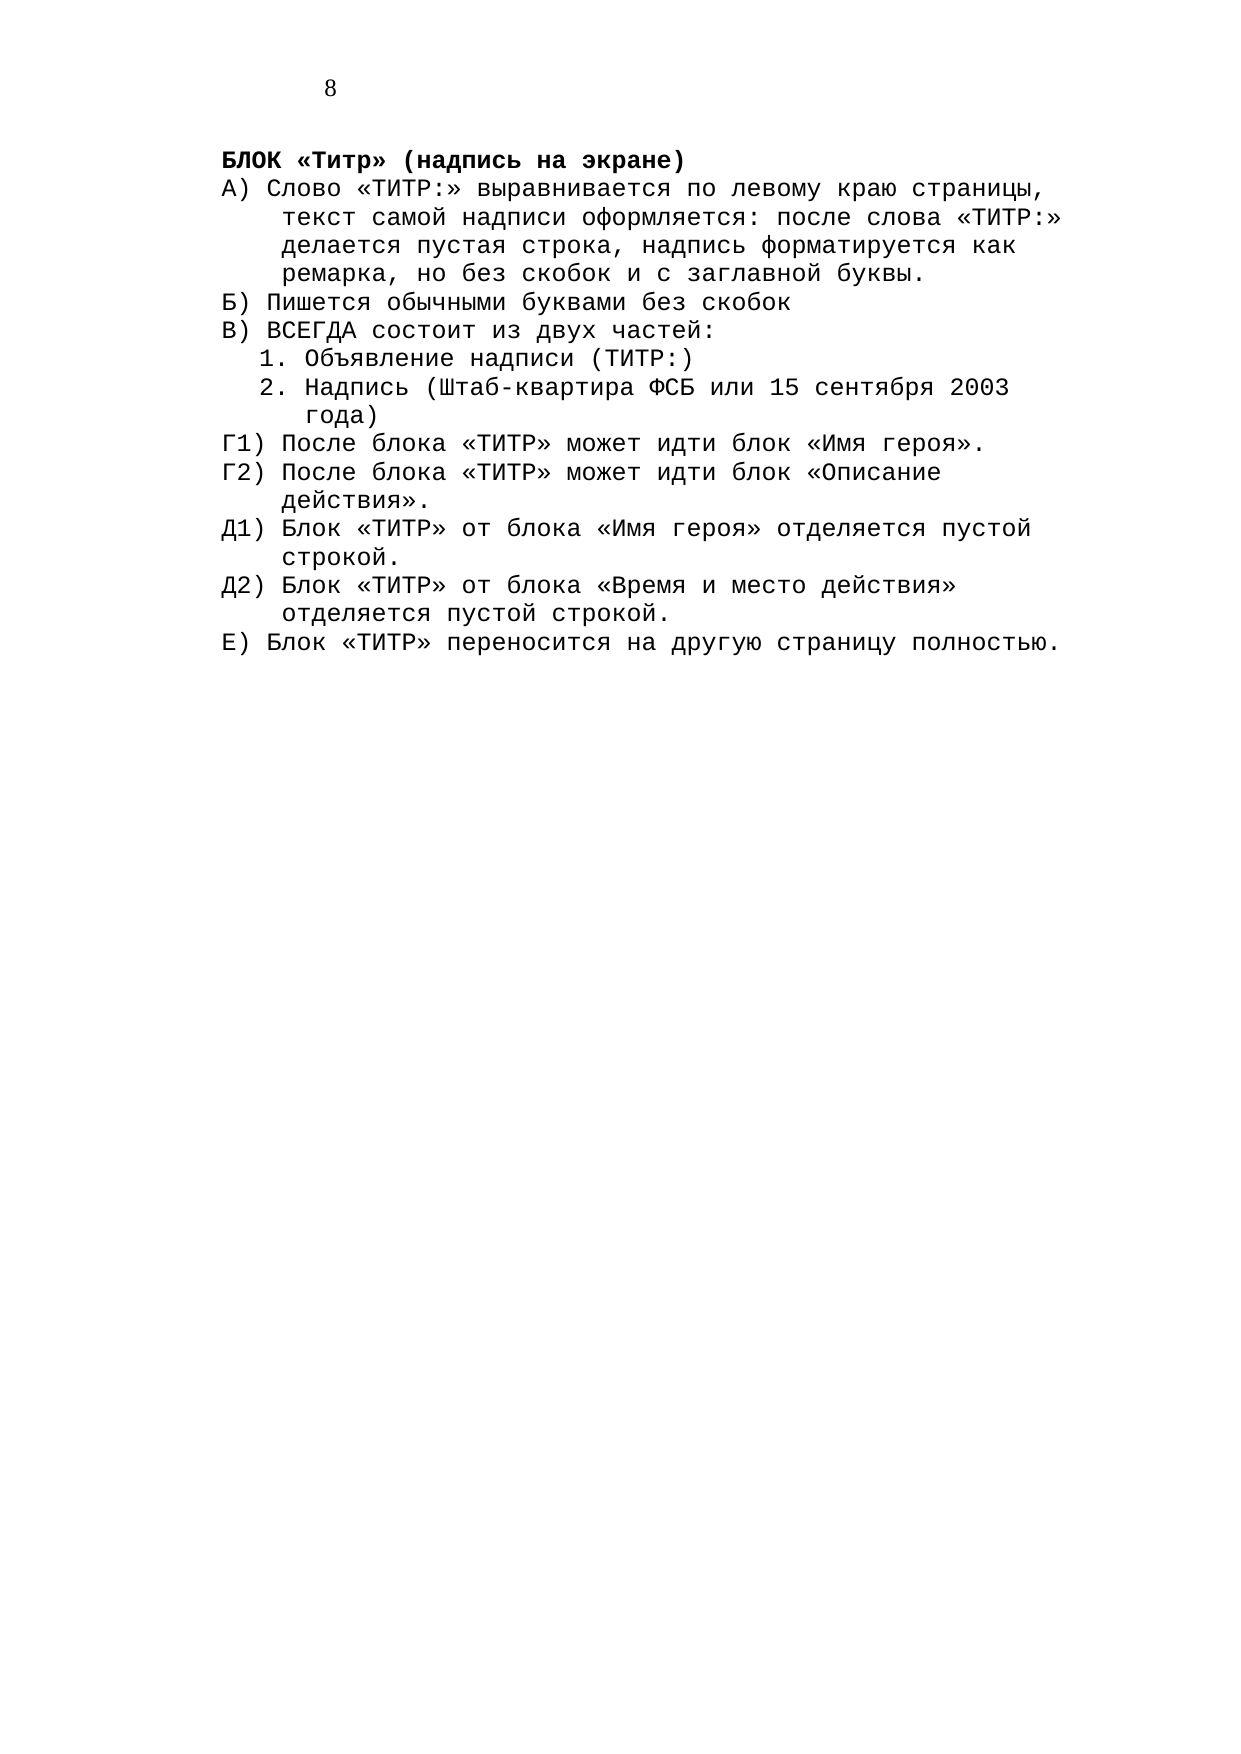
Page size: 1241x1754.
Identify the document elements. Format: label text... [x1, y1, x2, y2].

list Объявление надписи (ТИТР:) [259, 346, 1092, 374]
subtitle БЛОК «Титр» (надпись на экране) [221, 148, 1092, 176]
subtitle Е) Блок «ТИТР» переносится на другую страницу полностью. [221, 629, 1092, 658]
subtitle Г1) После блока «ТИТР» может идти блок «Имя героя». [221, 431, 1092, 459]
subtitle Г2) После блока «ТИТР» может идти блок «Описание действия». [221, 459, 1092, 516]
subtitle Д2) Блок «ТИТР» от блока «Время и место действия» отделяется пустой строкой. [221, 573, 1092, 629]
subtitle Д1) Блок «ТИТР» от блока «Имя героя» отделяется пустой строкой. [221, 516, 1092, 573]
subtitle В) ВСЕГДА состоит из двух частей: [221, 318, 1092, 346]
list Надпись (Штаб-квартира ФСБ или 15 сентября 2003 года) [259, 374, 1092, 431]
subtitle Б) Пишется обычными буквами без скобок [221, 289, 1092, 318]
subtitle А) Слово «ТИТР:» выравнивается по левому краю страницы, текст самой надписи оформляется: после слова «ТИТР:» делается пустая строка, надпись форматируется как ремарка, но без скобок и с заглавной буквы. [221, 176, 1092, 289]
